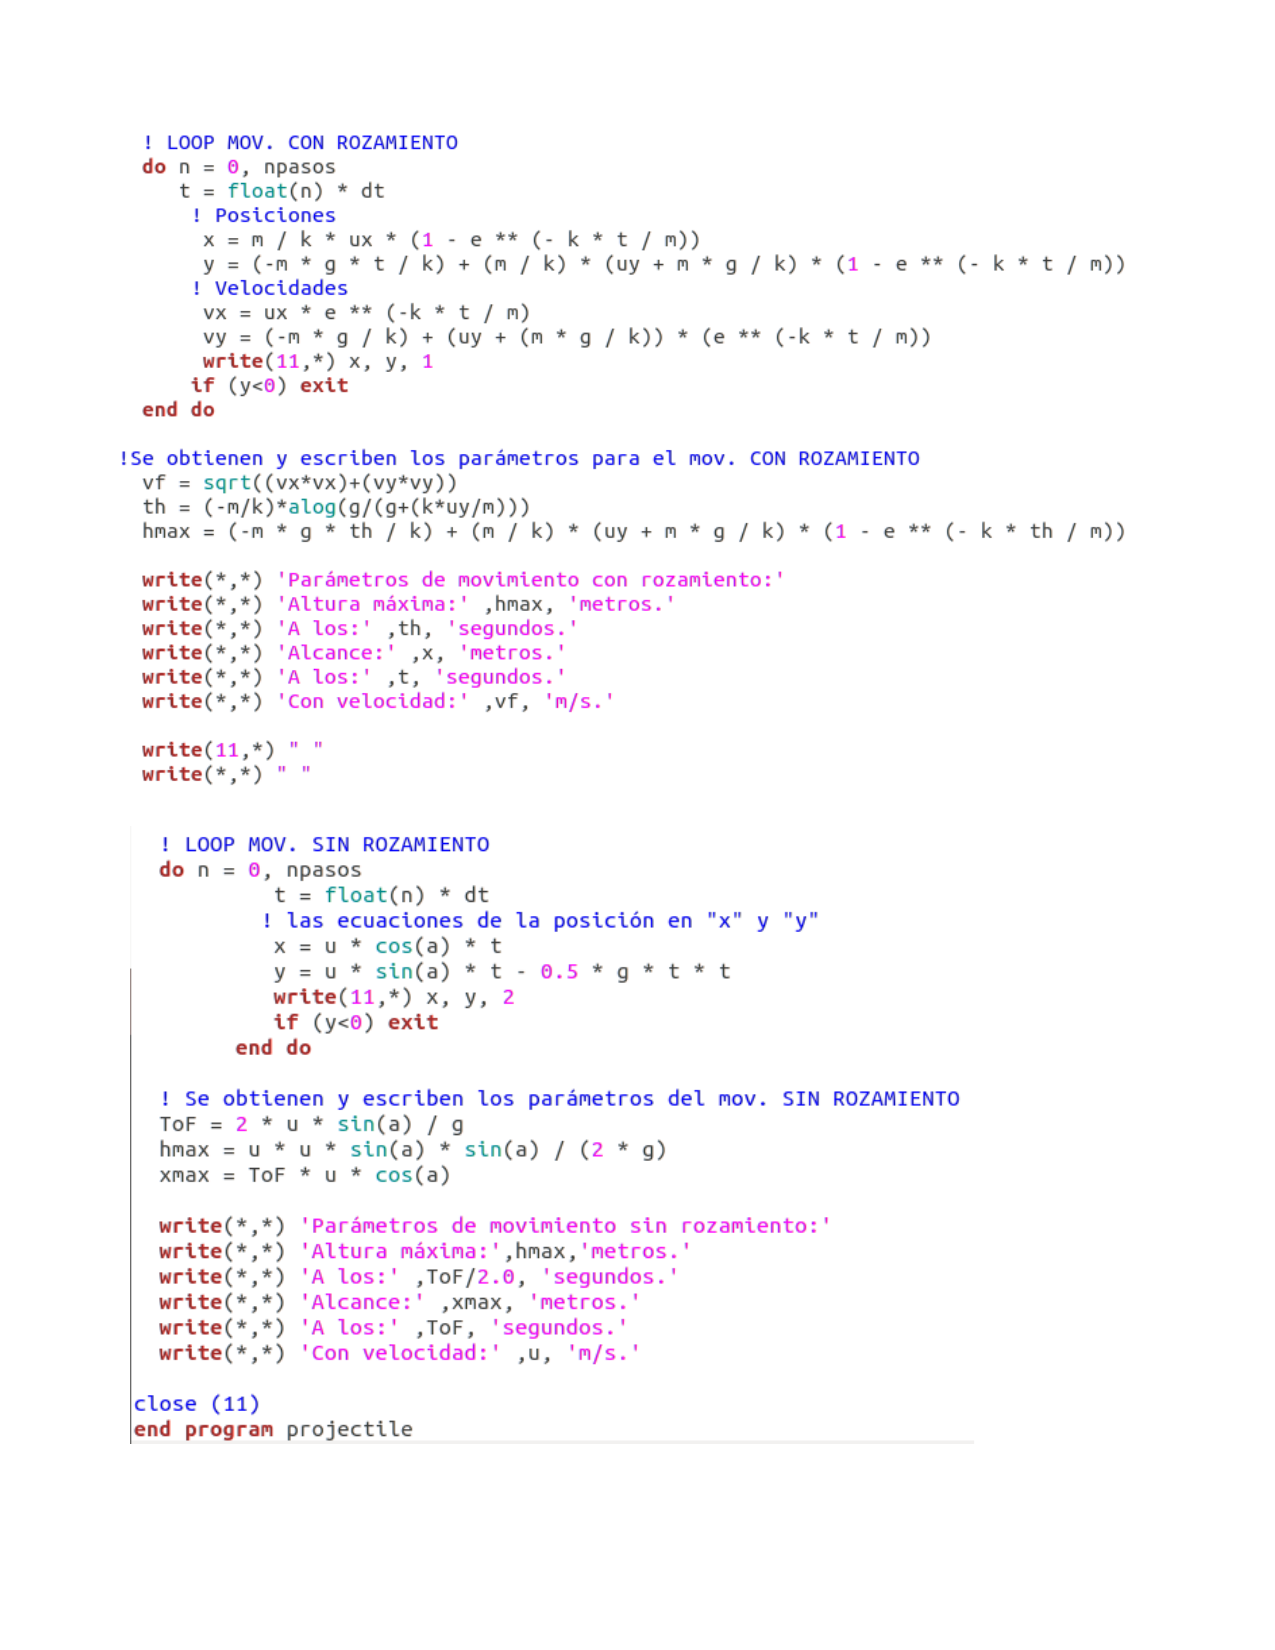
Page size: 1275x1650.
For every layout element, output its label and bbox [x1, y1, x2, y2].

picture [461, 1338, 660, 1444]
picture [558, 118, 820, 804]
